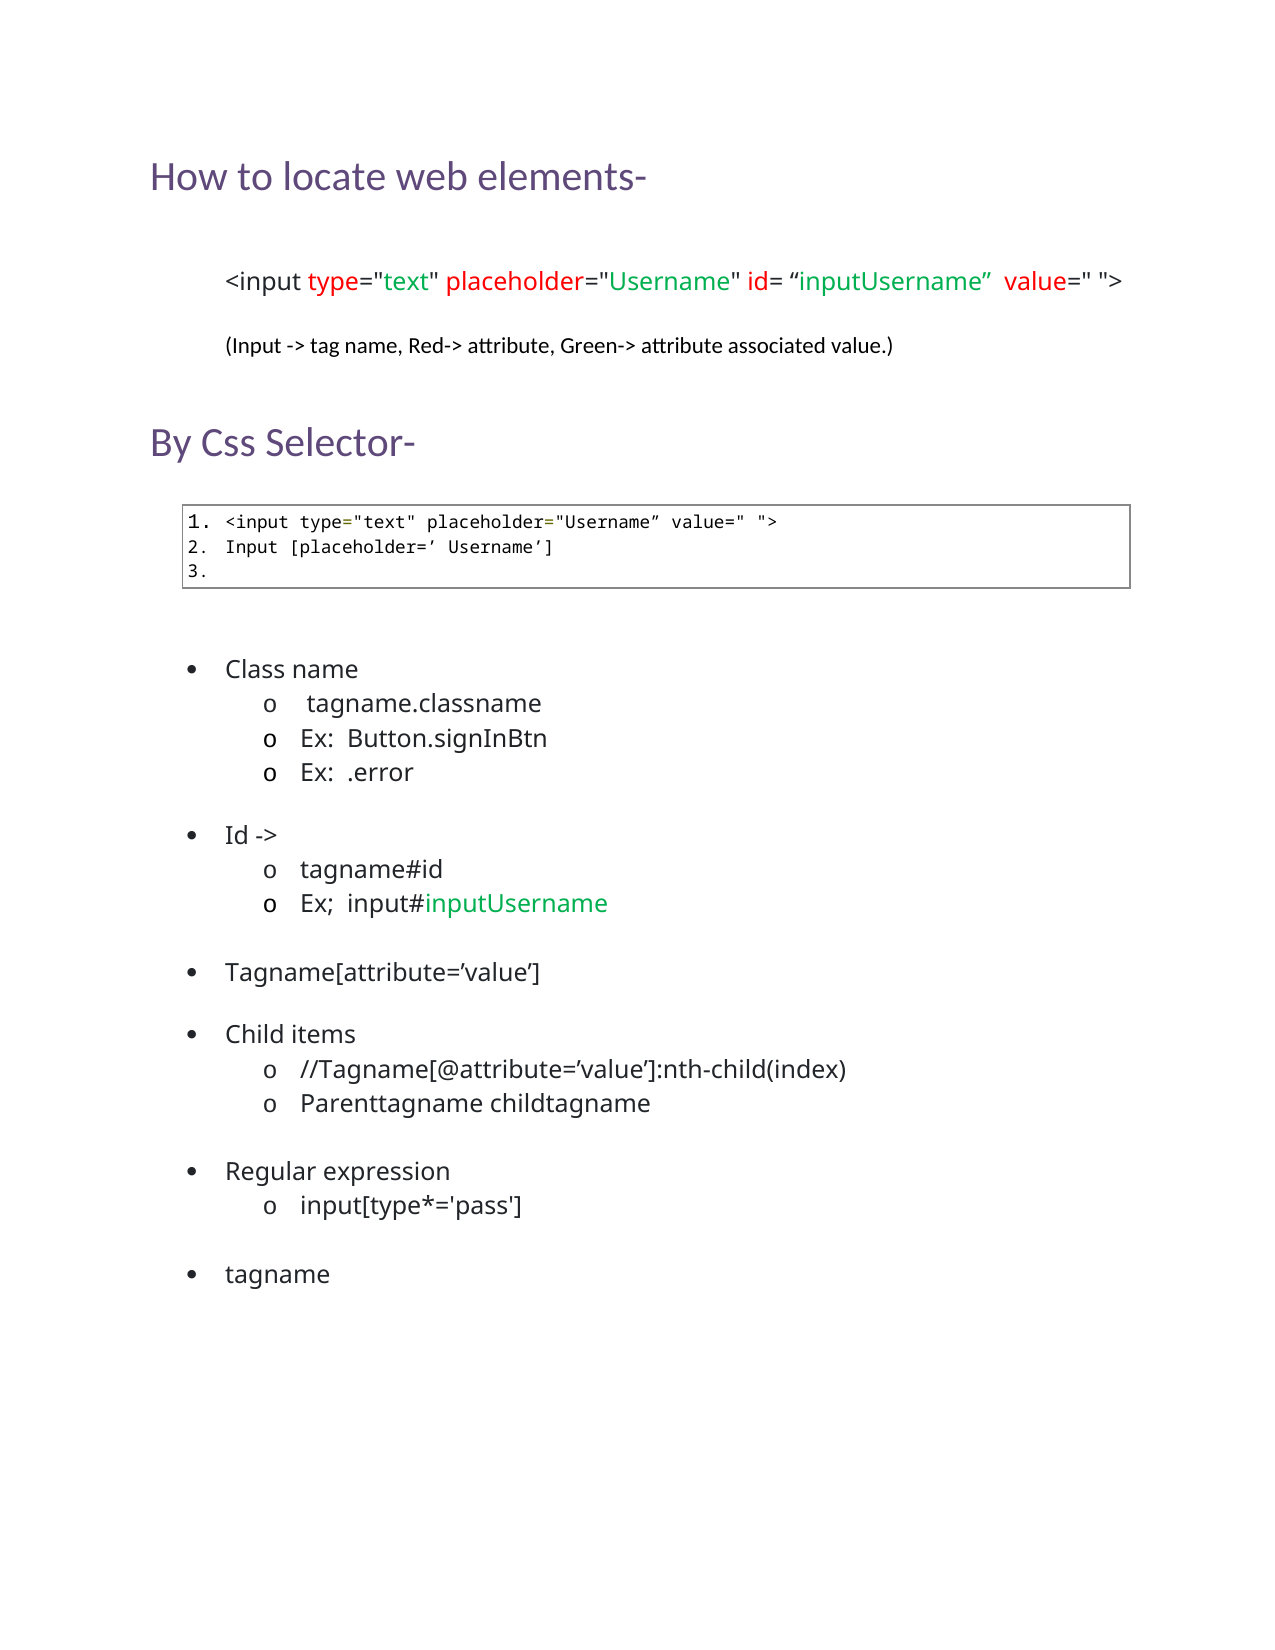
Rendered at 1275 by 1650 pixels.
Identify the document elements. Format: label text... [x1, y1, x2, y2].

list Tagname[attribute=’value’] [187, 954, 1125, 988]
list tagname.classname [262, 686, 1125, 720]
list Parenttagname childtagname [262, 1086, 1125, 1120]
list tagname [187, 1256, 1125, 1290]
list <input type="text" placeholder="Username” value=" "> [183, 506, 1129, 529]
list Ex: .error [262, 755, 1125, 789]
list Id -> [187, 818, 1125, 852]
list <input type="text" placeholder="Username" id= “inputUsername” value=" "> [225, 263, 1125, 297]
list Ex: Button.signInBtn [262, 720, 1125, 755]
text By Css Selector- [150, 416, 1125, 467]
list Child items [187, 1017, 1125, 1051]
text How to locate web elements- [150, 150, 1125, 201]
list Ex; input#inputUsername [262, 886, 1125, 920]
list (Input -> tag name, Red-> attribute, Green-> attribute associated value.) [225, 331, 1125, 359]
list //Tagname[@attribute=’value’]:nth-child(index) [262, 1051, 1125, 1086]
list tagname#id [262, 852, 1125, 886]
list Class name [187, 652, 1125, 686]
list Regular expression [187, 1154, 1125, 1188]
list input[type*='pass'] [262, 1188, 1125, 1222]
list Input [placeholder=’ Username’] [183, 529, 1129, 559]
